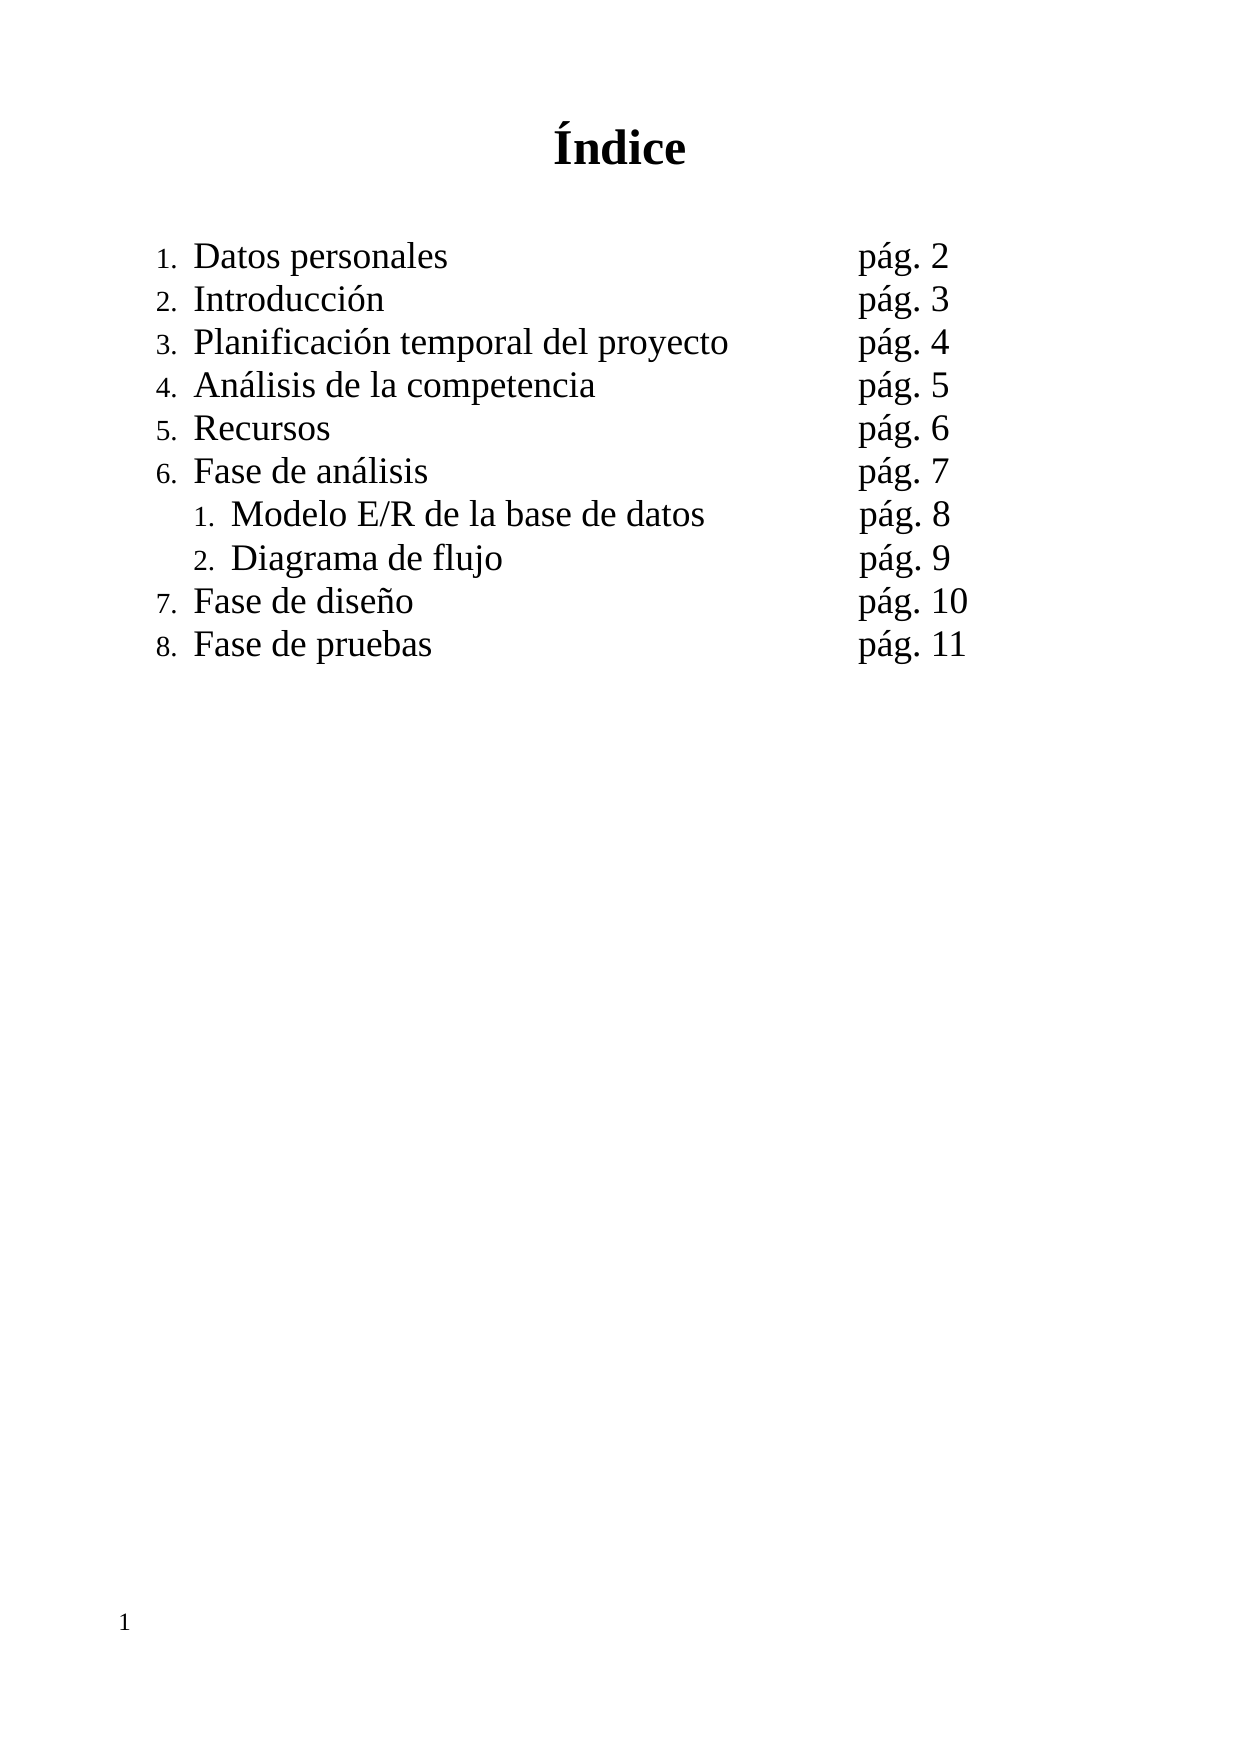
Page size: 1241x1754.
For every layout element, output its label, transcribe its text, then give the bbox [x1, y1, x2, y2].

list Fase de análisis pág. 7 [156, 449, 1122, 492]
list Recursos pág. 6 [156, 406, 1122, 449]
list Planificación temporal del proyecto pág. 4 [156, 319, 1122, 362]
list Fase de pruebas pág. 11 [156, 621, 1122, 664]
list Fase de diseño pág. 10 [156, 578, 1122, 621]
list Modelo E/R de la base de datos pág. 8 [193, 492, 1122, 535]
list Introducción pág. 3 [156, 276, 1122, 319]
list Diagrama de flujo pág. 9 [193, 535, 1122, 578]
list Análisis de la competencia pág. 5 [156, 362, 1122, 406]
text Índice [118, 118, 1122, 176]
list Datos personales pág. 2 [156, 233, 1122, 276]
